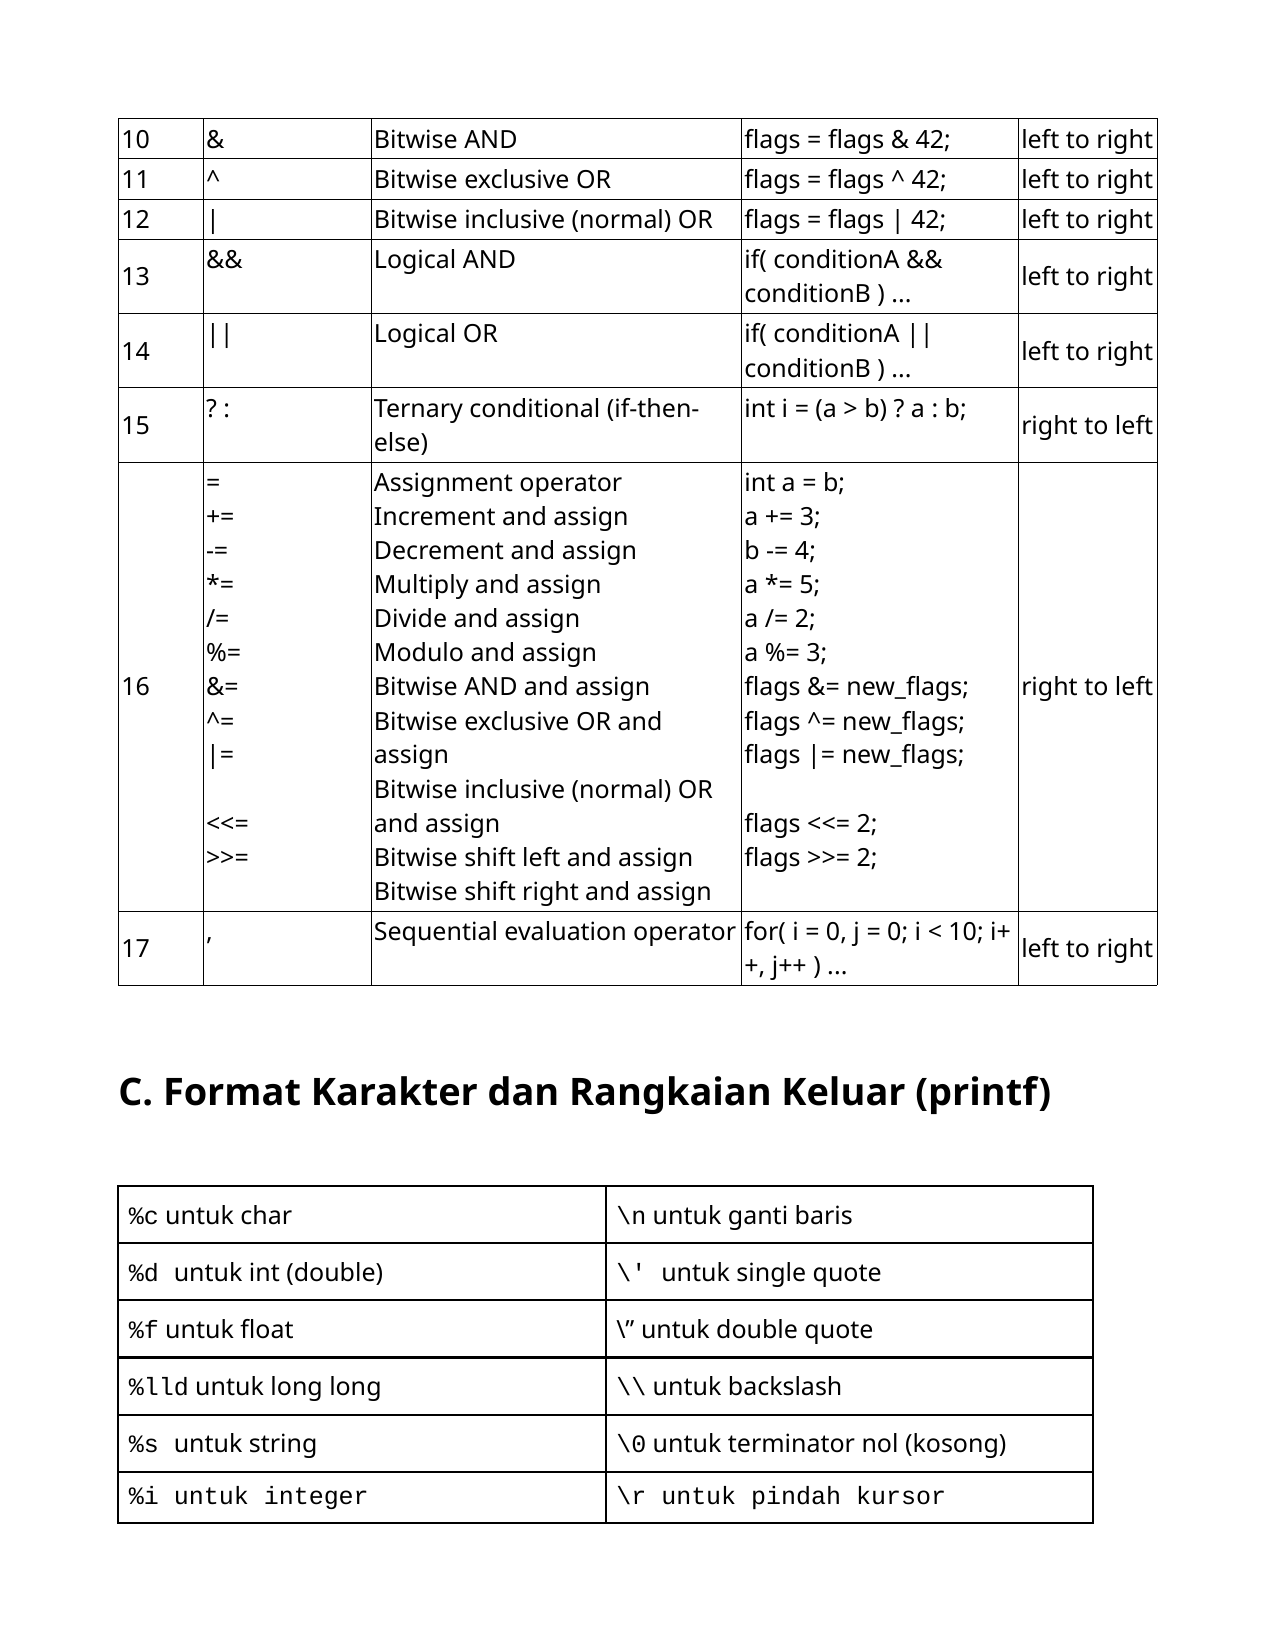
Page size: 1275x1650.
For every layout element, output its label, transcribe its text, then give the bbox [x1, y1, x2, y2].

table_cell flags = flags & 42; [742, 119, 1018, 158]
table_cell left to right [1019, 314, 1157, 387]
table_cell Logical AND [372, 240, 741, 313]
table_cell \\ untuk backslash [607, 1359, 1092, 1414]
table_cell 13 [119, 240, 203, 313]
table_cell for( i = 0, j = 0; i < 10; i++, j++ ) ... [742, 912, 1018, 985]
table_cell 16 [119, 463, 203, 911]
table_cell left to right [1019, 240, 1157, 313]
table_cell 11 [119, 159, 203, 198]
table_cell Assignment operator Increment and assign Decrement and assign Multiply and assign Divide and assign Modulo and assign Bitwise AND and assign Bitwise exclusive OR and assign Bitwise inclusive (normal) OR and assign Bitwise shift left and assign Bitwise shift right and assign [372, 463, 741, 911]
table_cell flags = flags | 42; [742, 200, 1018, 239]
table_cell = += -= *= /= %= &= ^= |= <<= >>= [204, 463, 371, 911]
table_cell Ternary conditional (if-then-else) [372, 388, 741, 462]
table_cell Bitwise exclusive OR [372, 159, 741, 198]
table_cell Bitwise AND [372, 119, 741, 158]
table_cell 12 [119, 200, 203, 239]
table_header %c untuk char [119, 1187, 605, 1242]
table_cell %d untuk int (double) [119, 1244, 605, 1299]
table_cell && [204, 240, 371, 313]
table_cell left to right [1019, 159, 1157, 198]
table_cell left to right [1019, 200, 1157, 239]
table_cell %s untuk string [119, 1416, 605, 1471]
table_cell int a = b; a += 3; b -= 4; a *= 5; a /= 2; a %= 3; flags &= new_flags; flags ^= new_flags; flags |= new_flags; flags <<= 2; flags >>= 2; [742, 463, 1018, 911]
table_cell left to right [1019, 912, 1157, 985]
table_cell %i untuk integer [119, 1473, 605, 1522]
table_cell \0 untuk terminator nol (kosong) [607, 1416, 1092, 1471]
table_cell || [204, 314, 371, 387]
table_cell \' untuk single quote [607, 1244, 1092, 1299]
table_cell \r untuk pindah kursor [607, 1473, 1092, 1522]
table_cell %f untuk float [119, 1301, 605, 1356]
table_cell int i = (a > b) ? a : b; [742, 388, 1018, 462]
table_cell if( conditionA || conditionB ) ... [742, 314, 1018, 387]
table_cell right to left [1019, 463, 1157, 911]
table_cell \” untuk double quote [607, 1301, 1092, 1356]
subtitle C. Format Karakter dan Rangkaian Keluar (printf) [118, 1065, 1157, 1117]
table_cell left to right [1019, 119, 1157, 158]
table_cell Logical OR [372, 314, 741, 387]
table_cell ? : [204, 388, 371, 462]
table_cell if( conditionA && conditionB ) ... [742, 240, 1018, 313]
table_cell %lld untuk long long [119, 1359, 605, 1414]
table_cell flags = flags ^ 42; [742, 159, 1018, 198]
table_cell | [204, 200, 371, 239]
table_cell , [204, 912, 371, 985]
table_cell right to left [1019, 388, 1157, 462]
table_header \n untuk ganti baris [607, 1187, 1092, 1242]
table_cell 17 [119, 912, 203, 985]
table_cell Sequential evaluation operator [372, 912, 741, 985]
table_cell 14 [119, 314, 203, 387]
table_cell Bitwise inclusive (normal) OR [372, 200, 741, 239]
table_cell 10 [119, 119, 203, 158]
table_cell 15 [119, 388, 203, 462]
table_cell & [204, 119, 371, 158]
table_cell ^ [204, 159, 371, 198]
